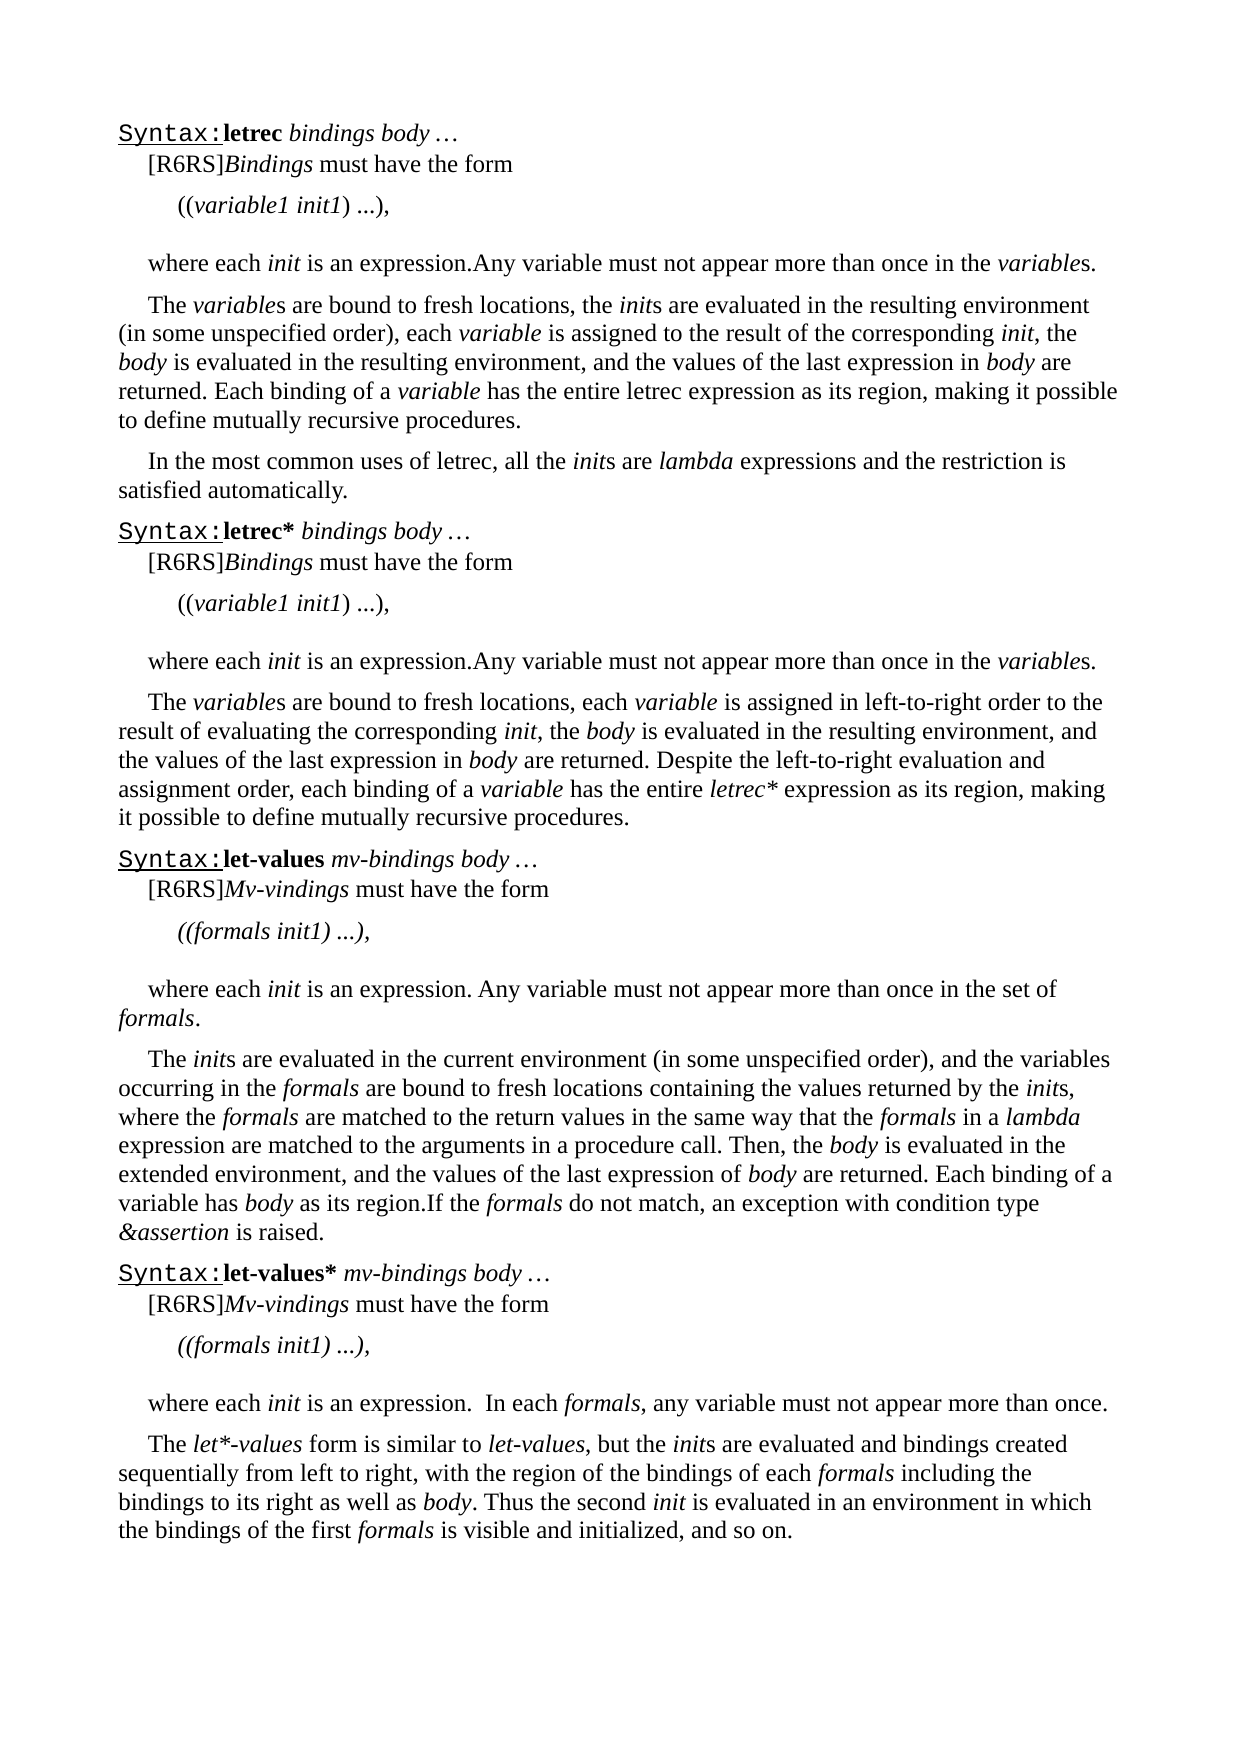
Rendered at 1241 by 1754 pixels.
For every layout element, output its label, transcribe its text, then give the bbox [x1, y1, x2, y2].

text The variables are bound to fresh locations, each variable is assigned in left-to-right order to the result of evaluating the corresponding init, the body is evaluated in the resulting environment, and the values of the last expression in body are returned. Despite the left-to-right evaluation and assignment order, each binding of a variable has the entire letrec* expression as its region, making it possible to define mutually recursive procedures. [118, 687, 1122, 831]
text where each init is an expression.Any variable must not appear more than once in the variables. [118, 646, 1122, 675]
text Syntax:letrec bindings body … [118, 118, 1122, 149]
text [R6RS]Mv-vindings must have the form [118, 1289, 1122, 1317]
text Syntax:let-values* mv-bindings body … [118, 1258, 1122, 1289]
text Syntax:let-values mv-bindings body … [118, 844, 1122, 874]
text Syntax:letrec* bindings body … [118, 516, 1122, 547]
text where each init is an expression.Any variable must not appear more than once in the variables. [118, 248, 1122, 277]
text The inits are evaluated in the current environment (in some unspecified order), and the variables occurring in the formals are bound to fresh locations containing the values returned by the inits, where the formals are matched to the return values in the same way that the formals in a lambda expression are matched to the arguments in a procedure call. Then, the body is evaluated in the extended environment, and the values of the last expression of body are returned. Each binding of a variable has body as its region.If the formals do not match, an exception with condition type &assertion is raised. [118, 1044, 1122, 1245]
text ((variable1 init1) ...), [177, 588, 1063, 617]
text [R6RS]Bindings must have the form [118, 149, 1122, 178]
text [R6RS]Mv-vindings must have the form [118, 874, 1122, 903]
text ((variable1 init1) ...), [177, 190, 1063, 219]
text where each init is an expression. In each formals, any variable must not appear more than once. [118, 1388, 1122, 1417]
text In the most common uses of letrec, all the inits are lambda expressions and the restriction is satisfied automatically. [118, 446, 1122, 503]
text where each init is an expression. Any variable must not appear more than once in the set of formals. [118, 974, 1122, 1032]
text The variables are bound to fresh locations, the inits are evaluated in the resulting environment (in some unspecified order), each variable is assigned to the result of the corresponding init, the body is evaluated in the resulting environment, and the values of the last expression in body are returned. Each binding of a variable has the entire letrec expression as its region, making it possible to define mutually recursive procedures. [118, 290, 1122, 433]
text ((formals init1) ...), [177, 1330, 1063, 1359]
text The let*-values form is similar to let-values, but the inits are evaluated and bindings created sequentially from left to right, with the region of the bindings of each formals including the bindings to its right as well as body. Thus the second init is evaluated in an environment in which the bindings of the first formals is visible and initialized, and so on. [118, 1429, 1122, 1544]
text ((formals init1) ...), [177, 916, 1063, 944]
text [R6RS]Bindings must have the form [118, 547, 1122, 576]
